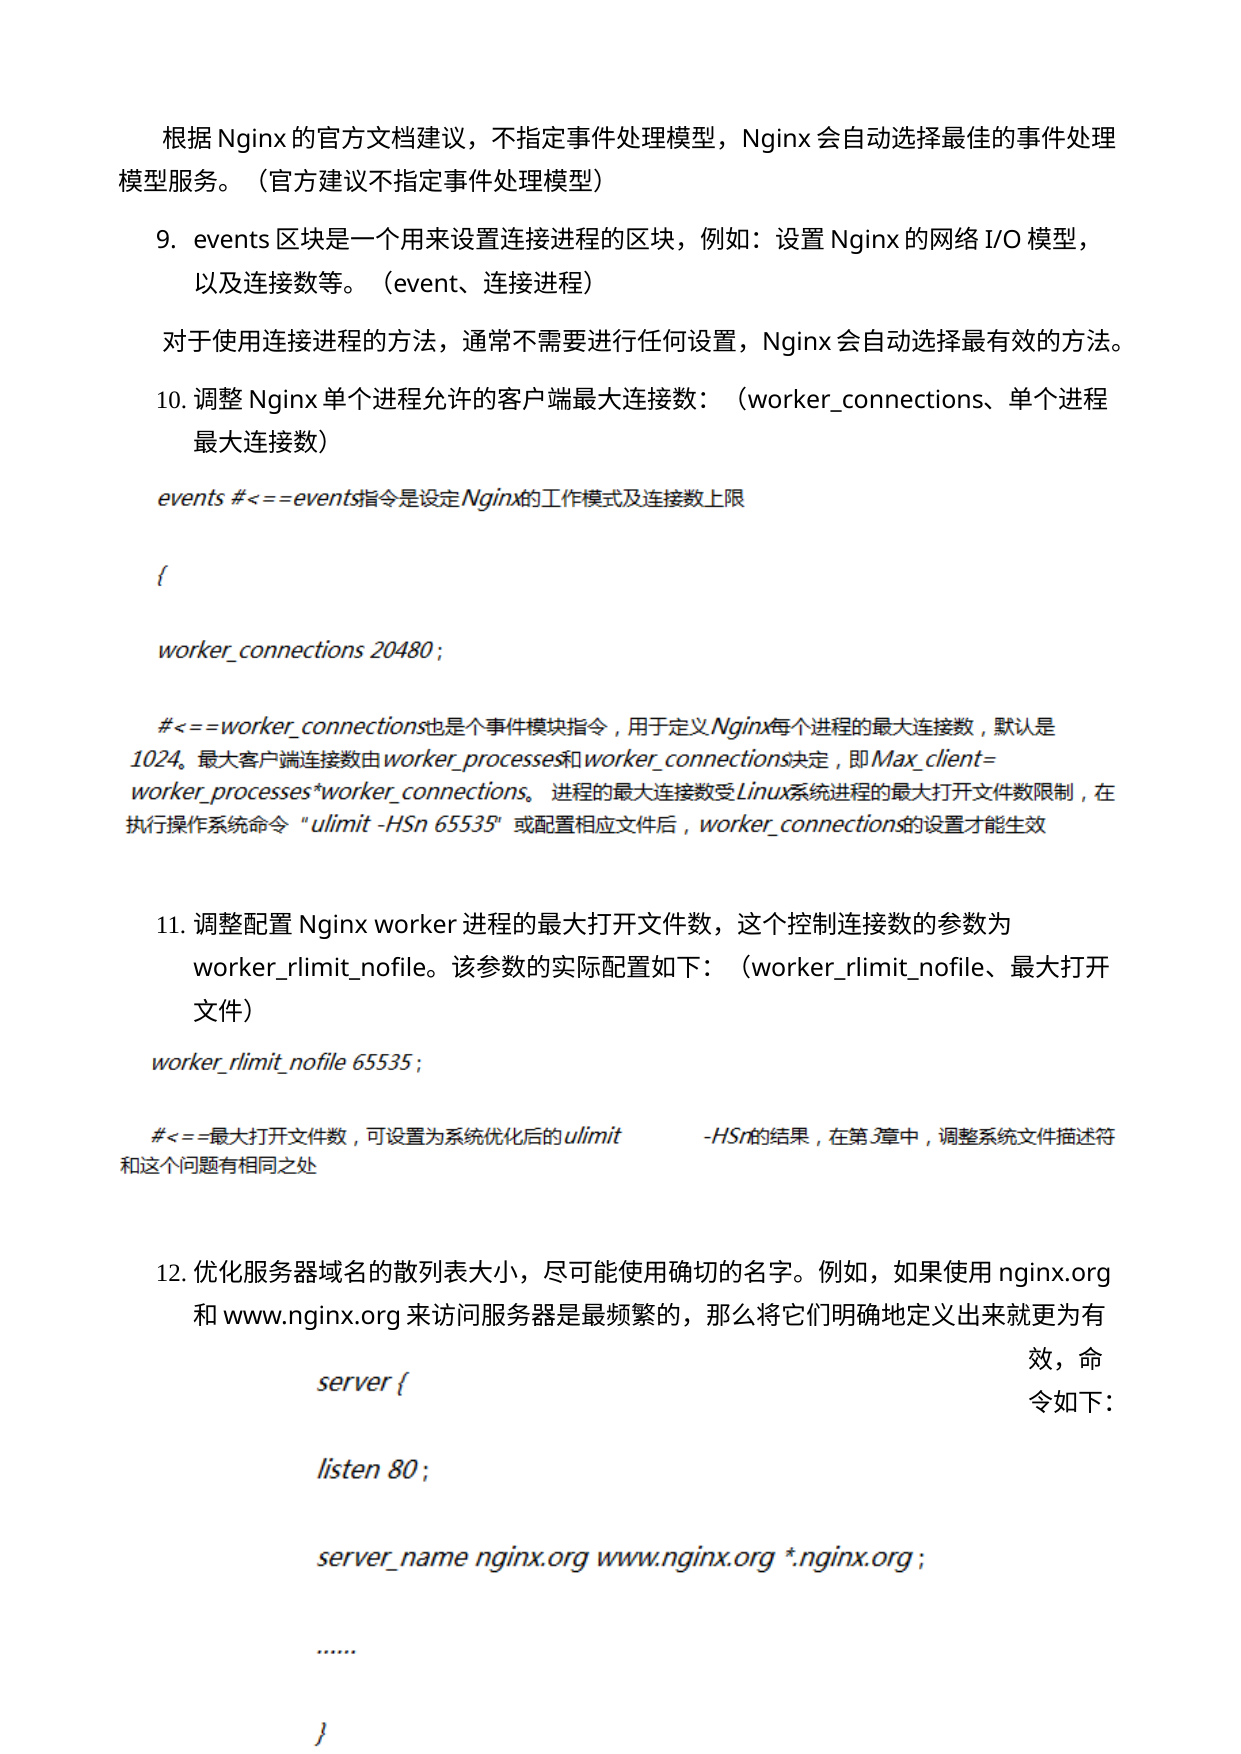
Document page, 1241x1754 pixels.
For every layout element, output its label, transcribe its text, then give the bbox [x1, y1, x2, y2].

text 对于使用连接进程的方法，通常不需要进行任何设置，Nginx会自动选择最有效的方法。 [118, 321, 1122, 357]
picture [118, 480, 1123, 843]
picture [286, 1363, 954, 1754]
list 调整配置Nginx worker进程的最大打开文件数，这个控制连接数的参数为worker_rlimit_nofile。该参数的实际配置如下：（worker_rlimit_nofile、最大打开文件） [156, 904, 1122, 1027]
list events区块是一个用来设置连接进程的区块，例如：设置Nginx的网络I/O模型，以及连接数等。（event、连接进程） [156, 219, 1122, 299]
list 优化服务器域名的散列表大小，尽可能使用确切的名字。例如，如果使用nginx.org和www.nginx.org来访问服务器是最频繁的，那么将它们明确地定义出来就更为有效，命令如下： [156, 1252, 1122, 1419]
picture [118, 1049, 1123, 1191]
text 根据Nginx的官方文档建议，不指定事件处理模型，Nginx会自动选择最佳的事件处理模型服务。（官方建议不指定事件处理模型） [118, 118, 1122, 198]
list 调整Nginx单个进程允许的客户端最大连接数：（worker_connections、单个进程最大连接数） [156, 379, 1122, 459]
